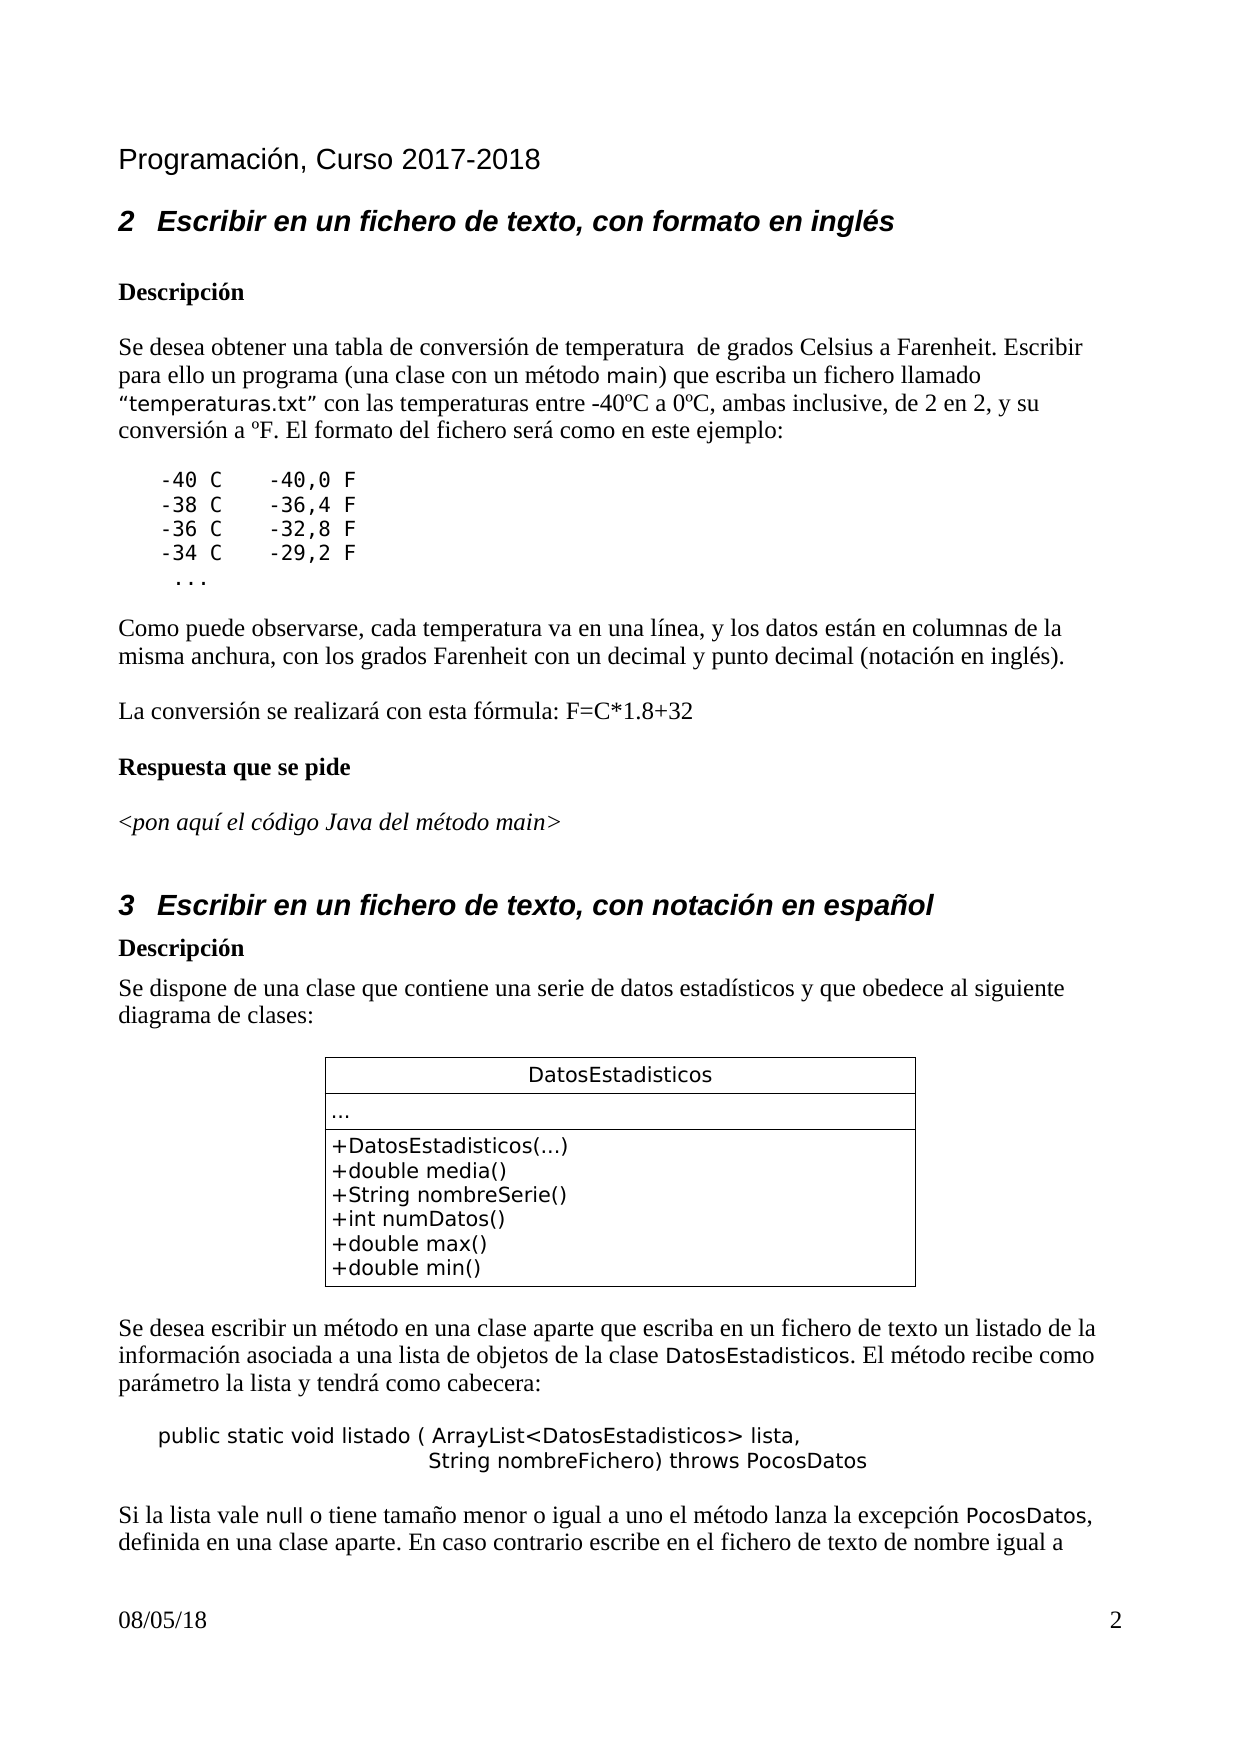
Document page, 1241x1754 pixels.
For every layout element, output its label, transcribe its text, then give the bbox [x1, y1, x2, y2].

table_cell ... [326, 1094, 915, 1129]
text String nombreFichero) throws PocosDatos [118, 1449, 1122, 1473]
text Se desea obtener una tabla de conversión de temperatura de grados Celsius a Farenheit. Escribir para ello un programa (una clase con un método main) que escriba un fichero llamado “temperaturas.txt” con las temperaturas entre -40ºC a 0ºC, ambas inclusive, de 2 en 2, y su conversión a ºF. El formato del fichero será como en este ejemplo: [118, 333, 1122, 444]
text <pon aquí el código Java del método main> [118, 808, 1122, 836]
table_header DatosEstadisticos [326, 1058, 915, 1093]
text -38 C -36,4 F [159, 493, 1122, 517]
text Se desea escribir un método en una clase aparte que escriba en un fichero de texto un listado de la información asociada a una lista de objetos de la clase DatosEstadisticos. El método recibe como parámetro la lista y tendrá como cabecera: [118, 1314, 1122, 1397]
text Descripción [118, 250, 1122, 333]
text public static void listado ( ArrayList<DatosEstadisticos> lista, [118, 1424, 1122, 1449]
text La conversión se realizará con esta fórmula: F=C*1.8+32 [118, 697, 1122, 725]
text Si la lista vale null o tiene tamaño menor o igual a uno el método lanza la excepción PocosDatos, definida en una clase aparte. En caso contrario escribe en el fichero de texto de nombre igual a [118, 1501, 1122, 1556]
text -36 C -32,8 F [159, 517, 1122, 541]
text Como puede observarse, cada temperatura va en una línea, y los datos están en columnas de la misma anchura, con los grados Farenheit con un decimal y punto decimal (notación en inglés). [118, 614, 1122, 669]
text ... [159, 566, 1122, 590]
text -40 C -40,0 F [159, 468, 1122, 493]
text Descripción [118, 934, 1122, 961]
text Respuesta que se pide [118, 753, 1122, 780]
text Se dispone de una clase que contiene una serie de datos estadísticos y que obedece al siguiente diagrama de clases: [118, 974, 1122, 1029]
table_cell +DatosEstadisticos(...) +double media() +String nombreSerie() +int numDatos() +double max() +double min() [326, 1130, 915, 1286]
text -34 C -29,2 F [159, 541, 1122, 566]
subtitle Escribir en un fichero de texto, con notación en español [118, 888, 1122, 921]
subtitle Escribir en un fichero de texto, con formato en inglés [118, 205, 1122, 238]
